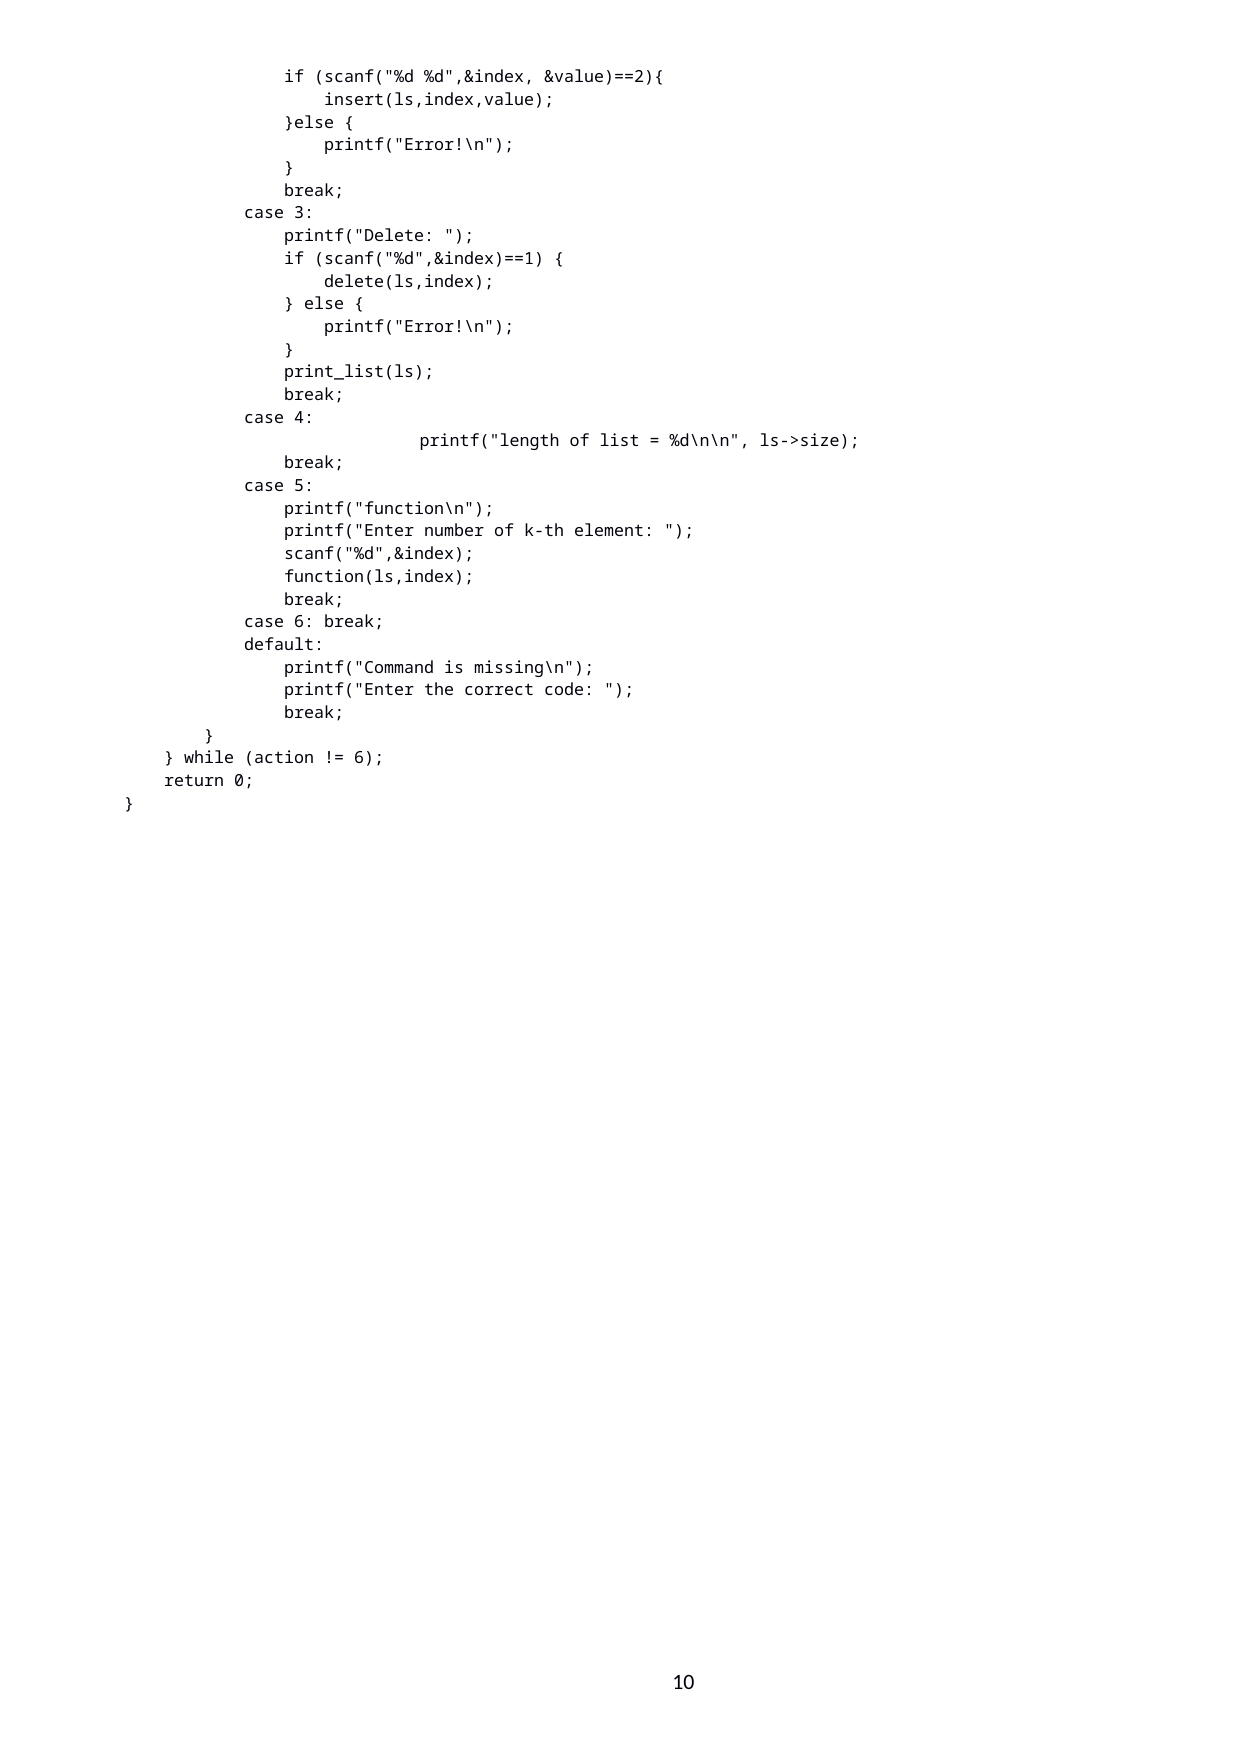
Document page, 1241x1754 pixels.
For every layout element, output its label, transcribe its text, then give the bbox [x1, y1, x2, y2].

table_cell if (scanf("%d %d",&index, &value)==2){ insert(ls,index,value); }else { printf("Error!\n"); } break; case 3: printf("Delete: "); if (scanf("%d",&index)==1) { delete(ls,index); } else { printf("Error!\n"); } print_list(ls); break; case 4: printf("length of list = %d\n\n", ls->size); break; case 5: printf("function\n"); printf("Enter number of k-th element: "); scanf("%d",&index); function(ls,index); break; case 6: break; default: printf("Command is missing\n"); printf("Enter the correct code: "); break; } } while (action != 6); return 0; } [118, 59, 1211, 820]
